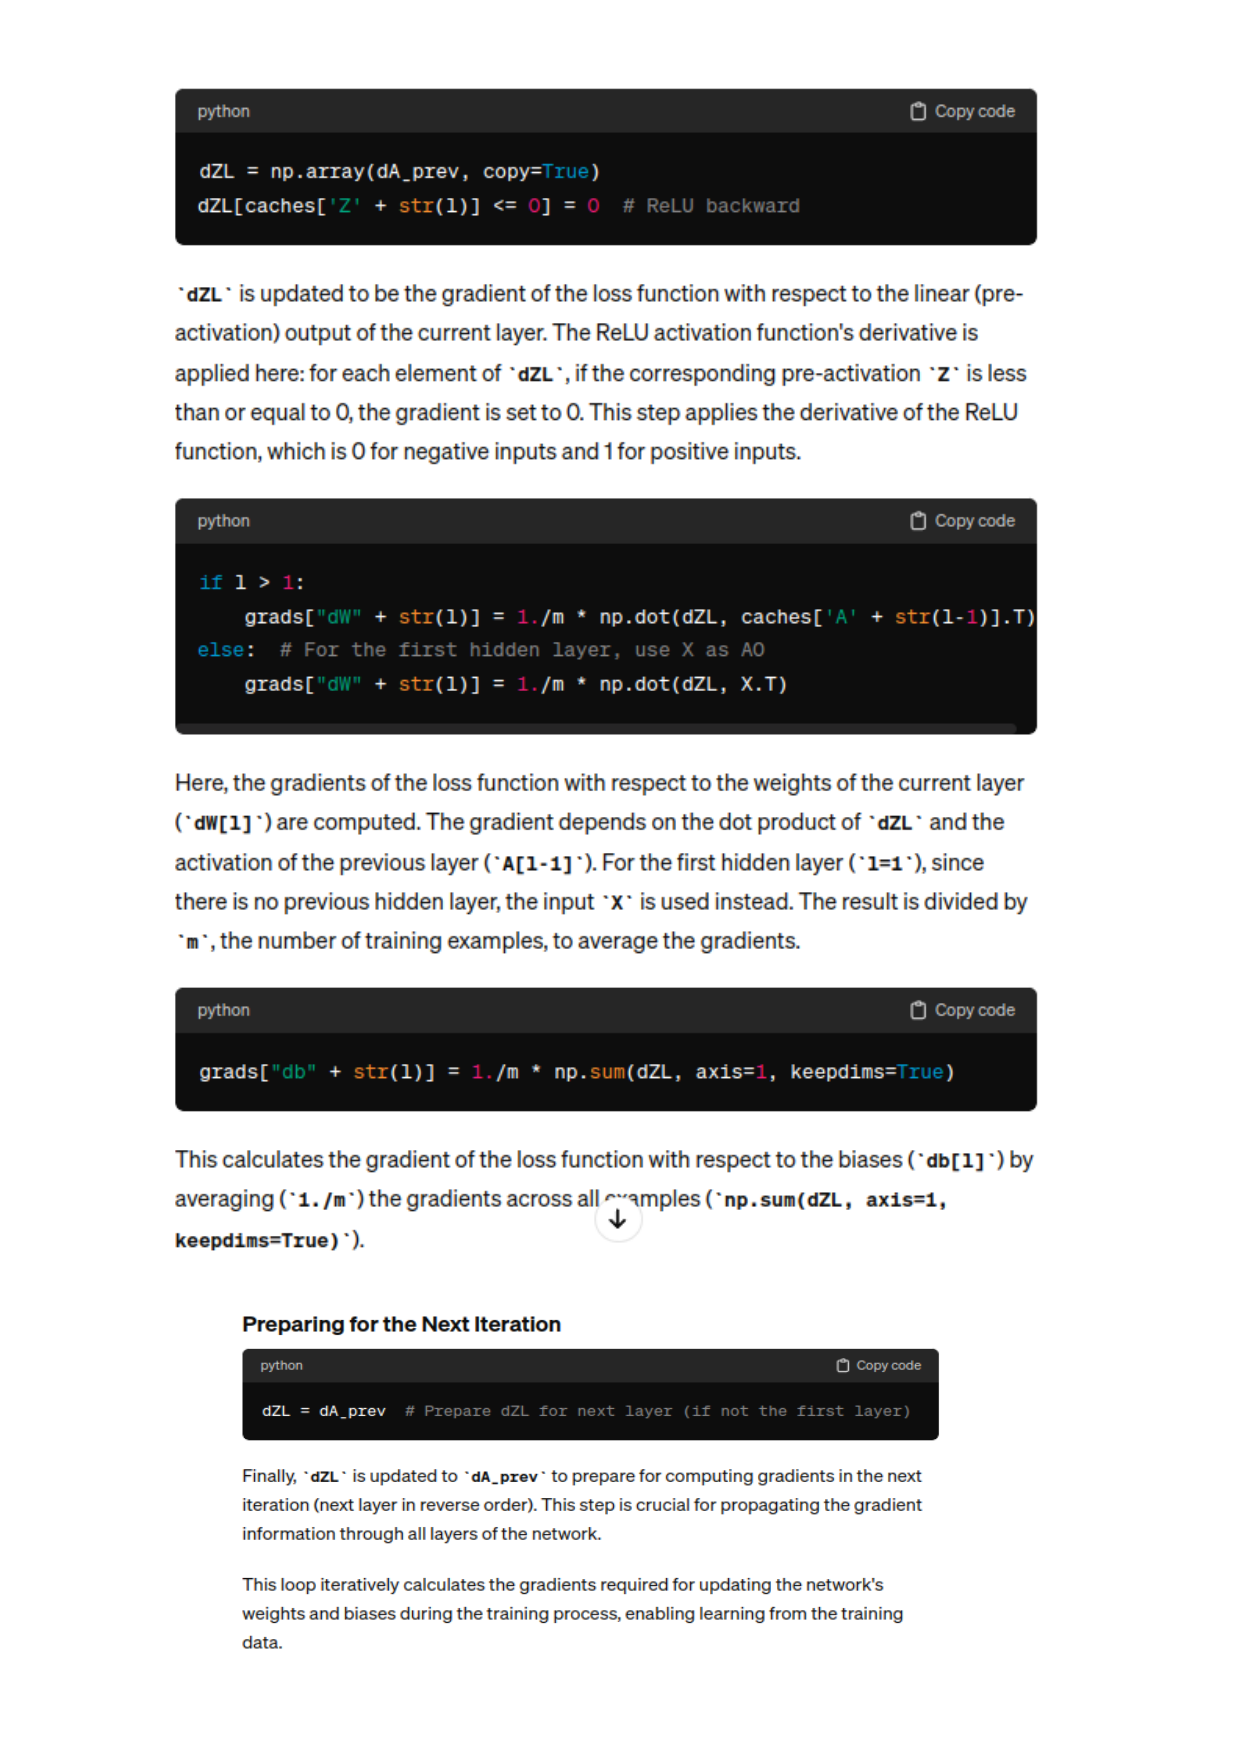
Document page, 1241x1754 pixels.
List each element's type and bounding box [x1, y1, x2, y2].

picture [174, 61, 1067, 1260]
picture [230, 1305, 958, 1659]
